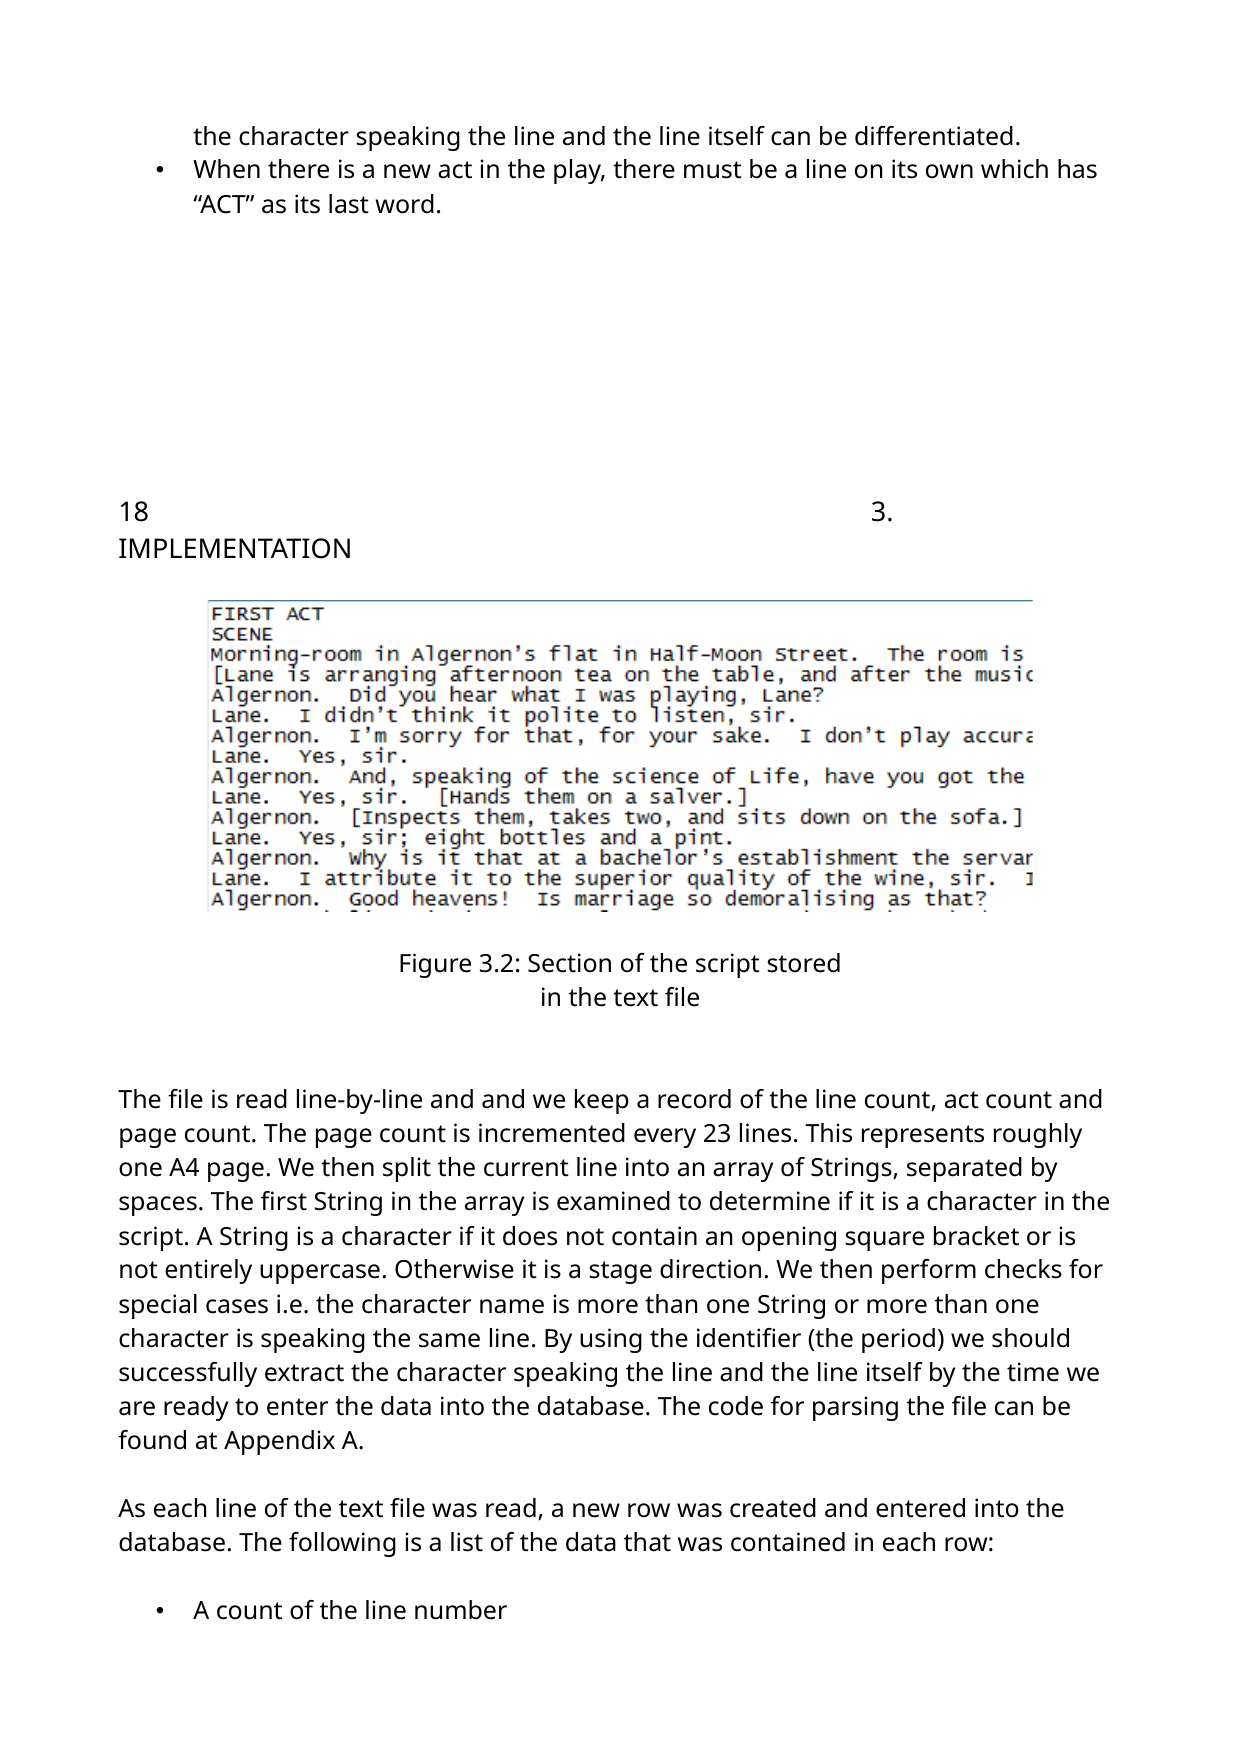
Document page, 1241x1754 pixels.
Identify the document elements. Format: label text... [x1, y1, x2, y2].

text Figure 3.2: Section of the script stored [118, 946, 1122, 980]
text in the text file [118, 980, 1122, 1014]
text The file is read line-by-line and and we keep a record of the line count, act count and page count. The page count is incremented every 23 lines. This represents roughly one A4 page. We then split the current line into an array of Strings, separated by spaces. The first String in the array is examined to determine if it is a character in the script. A String is a character if it does not contain an opening square bracket or is not entirely uppercase. Otherwise it is a stage direction. We then perform checks for special cases i.e. the character name is more than one String or more than one character is speaking the same line. By using the identifier (the period) we should successfully extract the character speaking the line and the line itself by the time we are ready to enter the data into the database. The code for parsing the file can be found at Appendix A. [118, 1082, 1122, 1457]
text 18 3. IMPLEMENTATION [118, 493, 1122, 567]
picture [207, 600, 1033, 912]
list the character speaking the line and the line itself can be differentiated. [156, 118, 1122, 152]
list When there is a new act in the play, there must be a line on its own which has “ACT” as its last word. [156, 152, 1122, 220]
list A count of the line number [156, 1593, 1122, 1627]
text As each line of the text file was read, a new row was created and entered into the database. The following is a list of the data that was contained in each row: [118, 1491, 1122, 1559]
